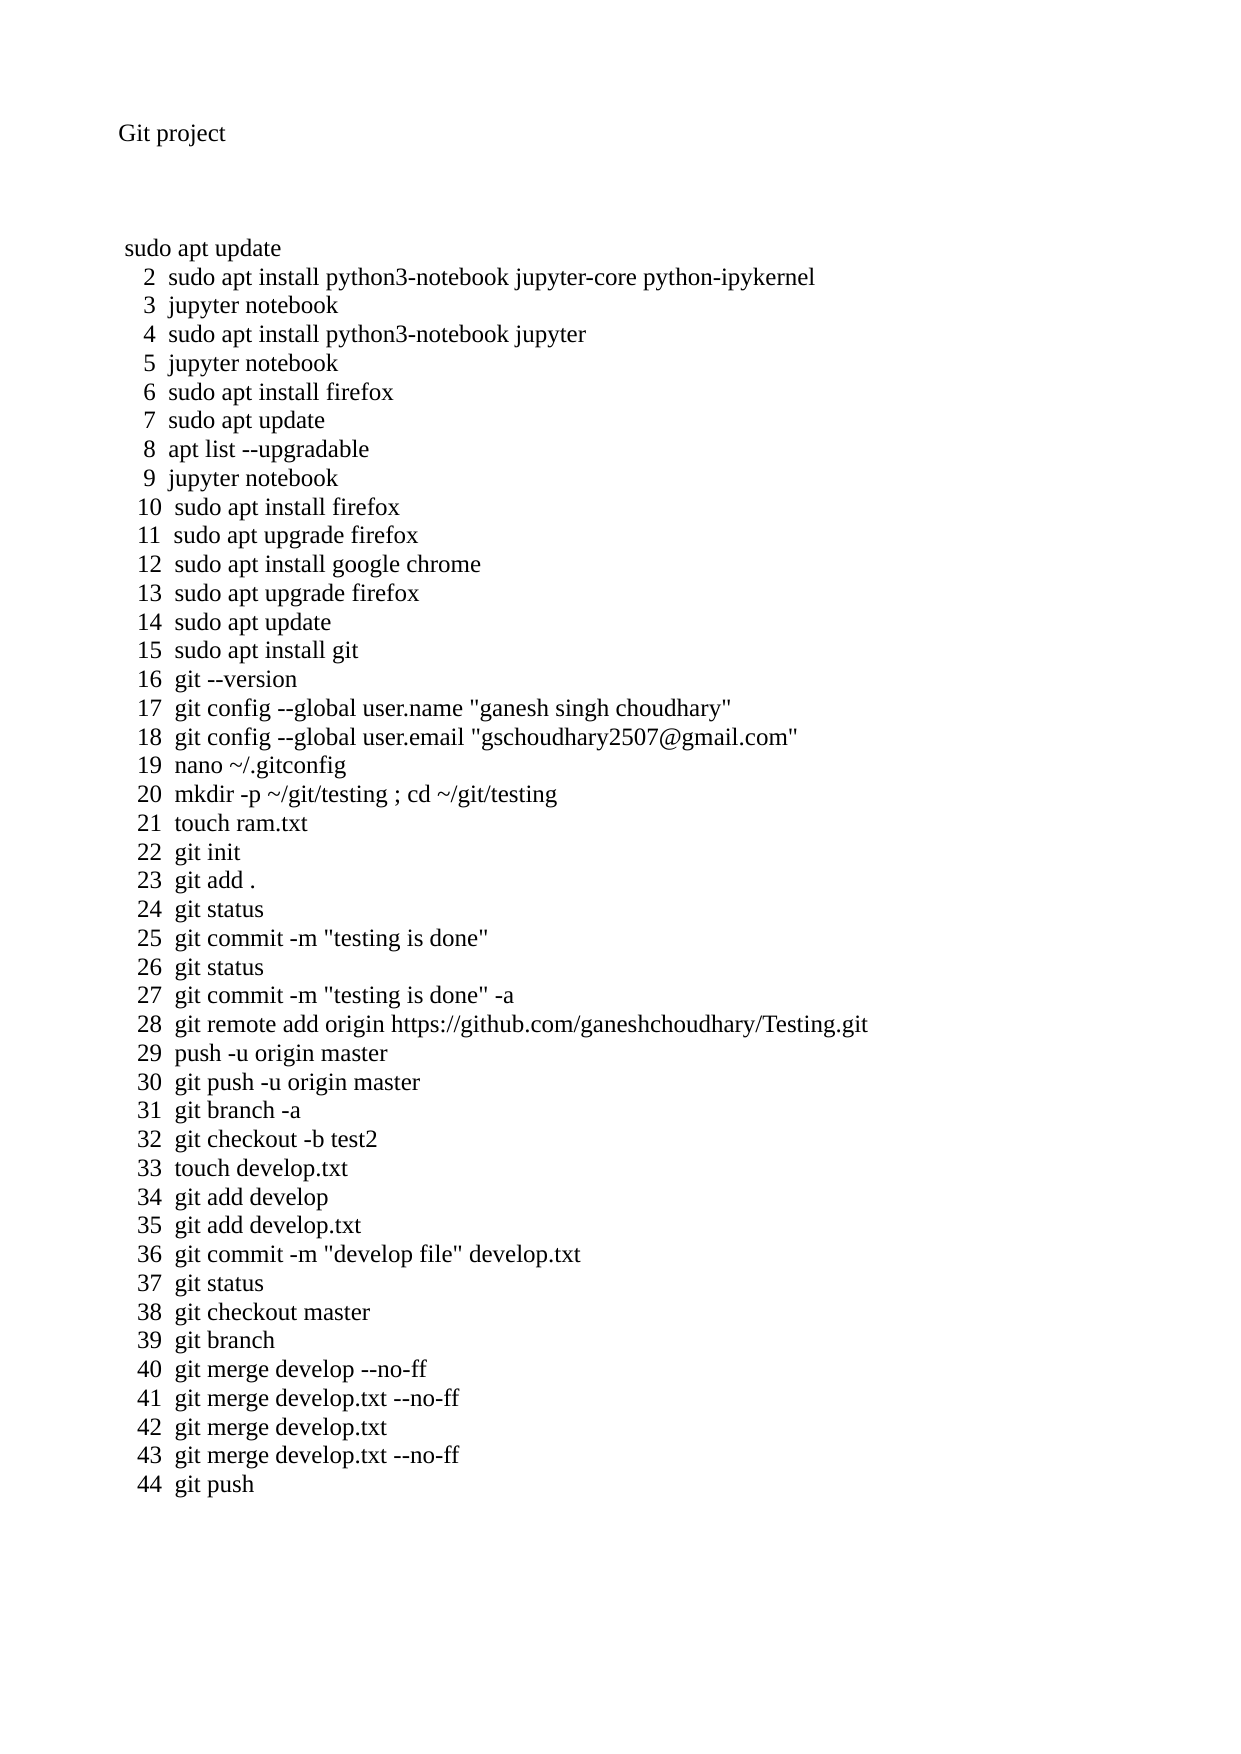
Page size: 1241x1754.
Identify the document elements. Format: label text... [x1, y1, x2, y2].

text 25 git commit -m "testing is done" [118, 923, 1122, 952]
text 20 mkdir -p ~/git/testing ; cd ~/git/testing [118, 779, 1122, 808]
text 12 sudo apt install google chrome [118, 549, 1122, 578]
text 6 sudo apt install firefox [118, 377, 1122, 406]
text 33 touch develop.txt [118, 1153, 1122, 1182]
text 7 sudo apt update [118, 406, 1122, 434]
text 15 sudo apt install git [118, 636, 1122, 664]
text 3 jupyter notebook [118, 291, 1122, 319]
text 14 sudo apt update [118, 607, 1122, 636]
text 5 jupyter notebook [118, 348, 1122, 377]
text sudo apt update [118, 233, 1122, 262]
text 29 push -u origin master [118, 1038, 1122, 1067]
text Git project [118, 118, 1122, 147]
text 18 git config --global user.email "gschoudhary2507@gmail.com" [118, 722, 1122, 751]
text 4 sudo apt install python3-notebook jupyter [118, 319, 1122, 348]
text 44 git push [118, 1469, 1122, 1498]
text 31 git branch -a [118, 1096, 1122, 1124]
text 24 git status [118, 894, 1122, 923]
text 43 git merge develop.txt --no-ff [118, 1441, 1122, 1469]
text 38 git checkout master [118, 1297, 1122, 1326]
text 39 git branch [118, 1326, 1122, 1354]
text 22 git init [118, 837, 1122, 866]
text 21 touch ram.txt [118, 808, 1122, 837]
text 13 sudo apt upgrade firefox [118, 578, 1122, 607]
text 34 git add develop [118, 1182, 1122, 1211]
text 30 git push -u origin master [118, 1067, 1122, 1096]
text 11 sudo apt upgrade firefox [118, 521, 1122, 549]
text 17 git config --global user.name "ganesh singh choudhary" [118, 693, 1122, 722]
text 23 git add . [118, 866, 1122, 894]
text 27 git commit -m "testing is done" -a [118, 981, 1122, 1009]
text 32 git checkout -b test2 [118, 1124, 1122, 1153]
text 19 nano ~/.gitconfig [118, 751, 1122, 779]
text 9 jupyter notebook [118, 463, 1122, 492]
text 36 git commit -m "develop file" develop.txt [118, 1239, 1122, 1268]
text 2 sudo apt install python3-notebook jupyter-core python-ipykernel [118, 262, 1122, 291]
text 10 sudo apt install firefox [118, 492, 1122, 521]
text 42 git merge develop.txt [118, 1412, 1122, 1441]
text 35 git add develop.txt [118, 1211, 1122, 1239]
text 37 git status [118, 1268, 1122, 1297]
text 28 git remote add origin https://github.com/ganeshchoudhary/Testing.git [118, 1009, 1122, 1038]
text 26 git status [118, 952, 1122, 981]
text 8 apt list --upgradable [118, 434, 1122, 463]
text 16 git --version [118, 664, 1122, 693]
text 41 git merge develop.txt --no-ff [118, 1383, 1122, 1412]
text 40 git merge develop --no-ff [118, 1354, 1122, 1383]
